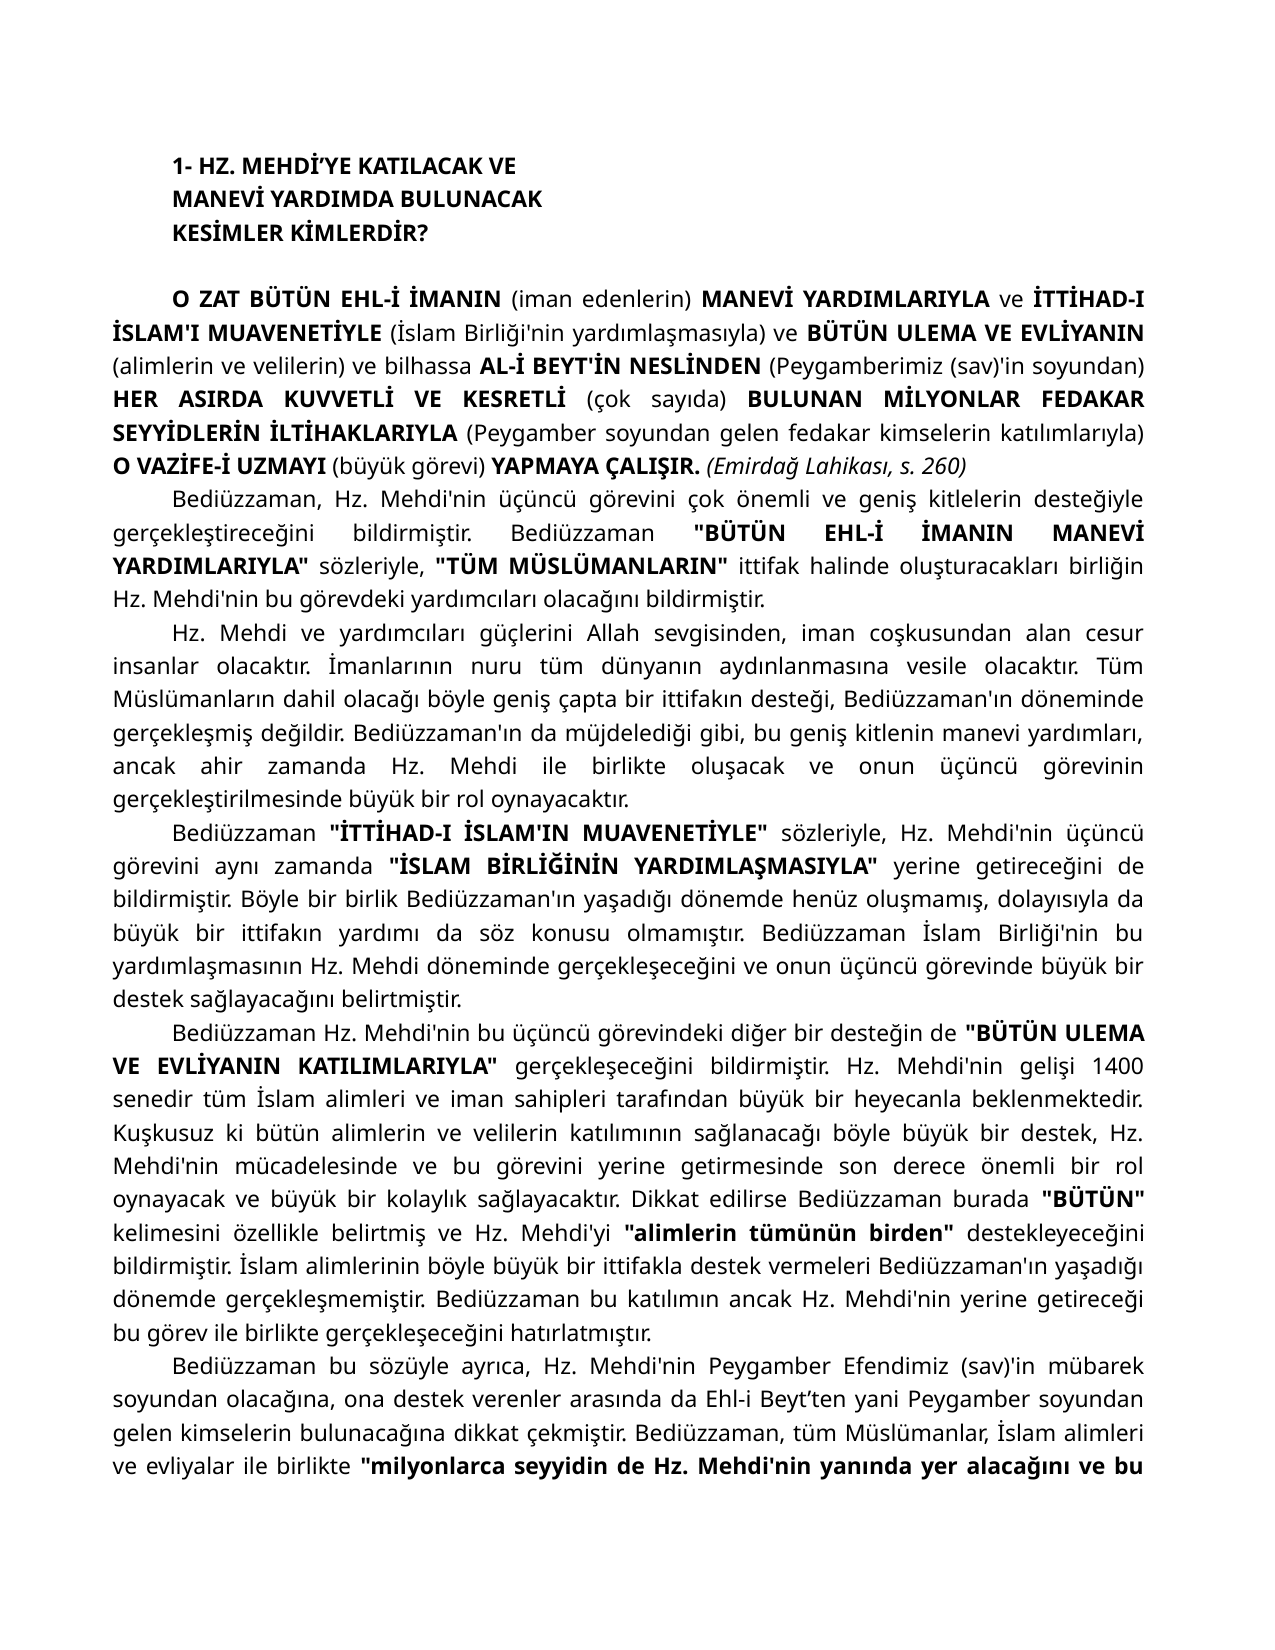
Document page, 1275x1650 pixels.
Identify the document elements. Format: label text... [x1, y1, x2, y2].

text MANEVİ YARDIMDA BULUNACAK [112, 181, 1145, 214]
text Bediüzzaman "İTTİHAD-I İSLAM'IN MUAVENETİYLE" sözleriyle, Hz. Mehdi'nin üçüncü görevini aynı zamanda "İSLAM BİRLİĞİNİN YARDIMLAŞMASIYLA" yerine getireceğini de bildirmiştir. Böyle bir birlik Bediüzzaman'ın yaşadığı dönemde henüz oluşmamış, dolayısıyla da büyük bir ittifakın yardımı da söz konusu olmamıştır. Bediüzzaman İslam Birliği'nin bu yardımlaşmasının Hz. Mehdi döneminde gerçekleşeceğini ve onun üçüncü görevinde büyük bir destek sağlayacağını belirtmiştir. [112, 814, 1145, 1014]
text Bediüzzaman Hz. Mehdi'nin bu üçüncü görevindeki diğer bir desteğin de "BÜTÜN ULEMA VE EVLİYANIN KATILIMLARIYLA" gerçekleşeceğini bildirmiştir. Hz. Mehdi'nin gelişi 1400 senedir tüm İslam alimleri ve iman sahipleri tarafından büyük bir heyecanla beklenmektedir. Kuşkusuz ki bütün alimlerin ve velilerin katılımının sağlanacağı böyle büyük bir destek, Hz. Mehdi'nin mücadelesinde ve bu görevini yerine getirmesinde son derece önemli bir rol oynayacak ve büyük bir kolaylık sağlayacaktır. Dikkat edilirse Bediüzzaman burada "BÜTÜN" kelimesini özellikle belirtmiş ve Hz. Mehdi'yi "alimlerin tümünün birden" destekleyeceğini bildirmiştir. İslam alimlerinin böyle büyük bir ittifakla destek vermeleri Bediüzzaman'ın yaşadığı dönemde gerçekleşmemiştir. Bediüzzaman bu katılımın ancak Hz. Mehdi'nin yerine getireceği bu görev ile birlikte gerçekleşeceğini hatırlatmıştır. [112, 1014, 1145, 1348]
text O ZAT BÜTÜN EHL-İ İMANIN (iman edenlerin) MANEVİ YARDIMLARIYLA ve İTTİHAD-I İSLAM'I MUAVENETİYLE (İslam Birliği'nin yardımlaşmasıyla) ve BÜTÜN ULEMA VE EVLİYANIN (alimlerin ve velilerin) ve bilhassa AL-İ BEYT'İN NESLİNDEN (Peygamberimiz (sav)'in soyundan) HER ASIRDA KUVVETLİ VE KESRETLİ (çok sayıda) BULUNAN MİLYONLAR FEDAKAR SEYYİDLERİN İLTİHAKLARIYLA (Peygamber soyundan gelen fedakar kimselerin katılımlarıyla) O VAZİFE-İ UZMAYI (büyük görevi) YAPMAYA ÇALIŞIR. (Emirdağ Lahikası, s. 260) [112, 281, 1145, 481]
text Bediüzzaman bu sözüyle ayrıca, Hz. Mehdi'nin Peygamber Efendimiz (sav)'in mübarek soyundan olacağına, ona destek verenler arasında da Ehl-i Beyt’ten yani Peygamber soyundan gelen kimselerin bulunacağına dikkat çekmiştir. Bediüzzaman, tüm Müslümanlar, İslam alimleri ve evliyalar ile birlikte "milyonlarca seyyidin de Hz. Mehdi'nin yanında yer alacağını ve bu [112, 1348, 1145, 1481]
text Bediüzzaman, Hz. Mehdi'nin üçüncü görevini çok önemli ve geniş kitlelerin desteğiyle gerçekleştireceğini bildirmiştir. Bediüzzaman "BÜTÜN EHL-İ İMANIN MANEVİ YARDIMLARIYLA" sözleriyle, "TÜM MÜSLÜMANLARIN" ittifak halinde oluşturacakları birliğin Hz. Mehdi'nin bu görevdeki yardımcıları olacağını bildirmiştir. [112, 481, 1145, 614]
text Hz. Mehdi ve yardımcıları güçlerini Allah sevgisinden, iman coşkusundan alan cesur insanlar olacaktır. İmanlarının nuru tüm dünyanın aydınlanmasına vesile olacaktır. Tüm Müslümanların dahil olacağı böyle geniş çapta bir ittifakın desteği, Bediüzzaman'ın döneminde gerçekleşmiş değildir. Bediüzzaman'ın da müjdelediği gibi, bu geniş kitlenin manevi yardımları, ancak ahir zamanda Hz. Mehdi ile birlikte oluşacak ve onun üçüncü görevinin gerçekleştirilmesinde büyük bir rol oynayacaktır. [112, 614, 1145, 814]
text KESİMLER KİMLERDİR? [112, 214, 1145, 248]
text 1- HZ. MEHDİ’YE KATILACAK VE [112, 148, 1145, 181]
